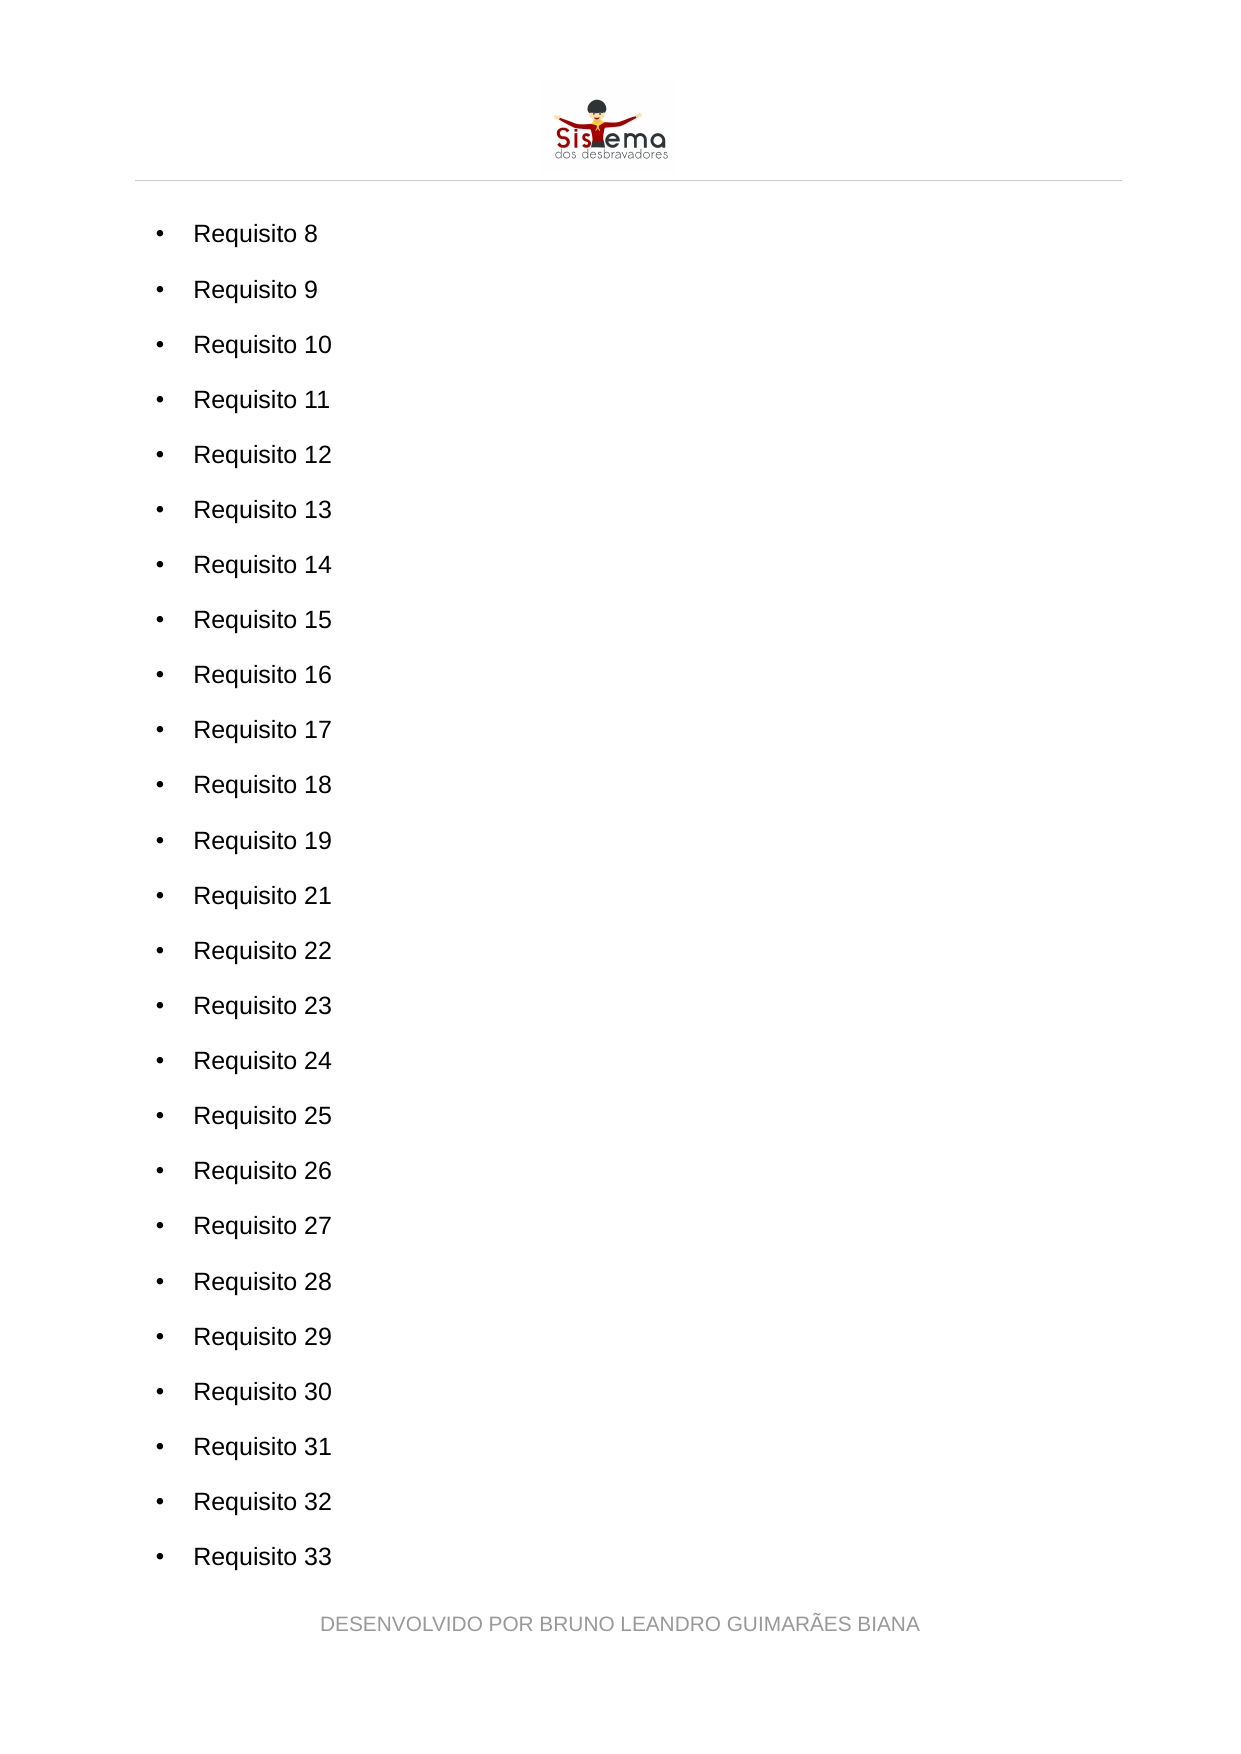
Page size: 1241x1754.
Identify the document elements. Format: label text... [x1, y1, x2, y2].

list Requisito 15 [156, 605, 1122, 634]
list Requisito 22 [156, 936, 1122, 965]
list Requisito 24 [156, 1046, 1122, 1075]
list Requisito 9 [156, 274, 1122, 303]
list Requisito 17 [156, 715, 1122, 744]
list Requisito 13 [156, 495, 1122, 524]
list Requisito 26 [156, 1156, 1122, 1185]
list Requisito 27 [156, 1211, 1122, 1240]
picture [538, 79, 677, 173]
list Requisito 12 [156, 440, 1122, 469]
list Requisito 31 [156, 1432, 1122, 1461]
list Requisito 14 [156, 550, 1122, 579]
list Requisito 21 [156, 881, 1122, 909]
list Requisito 28 [156, 1266, 1122, 1295]
list Requisito 11 [156, 385, 1122, 414]
list Requisito 29 [156, 1322, 1122, 1350]
list Requisito 18 [156, 771, 1122, 799]
list Requisito 30 [156, 1377, 1122, 1406]
list Requisito 25 [156, 1101, 1122, 1130]
list Requisito 33 [156, 1542, 1122, 1571]
list Requisito 10 [156, 330, 1122, 358]
list Requisito 8 [156, 219, 1122, 248]
list Requisito 23 [156, 991, 1122, 1020]
list Requisito 16 [156, 660, 1122, 689]
list Requisito 19 [156, 826, 1122, 854]
list Requisito 32 [156, 1487, 1122, 1516]
